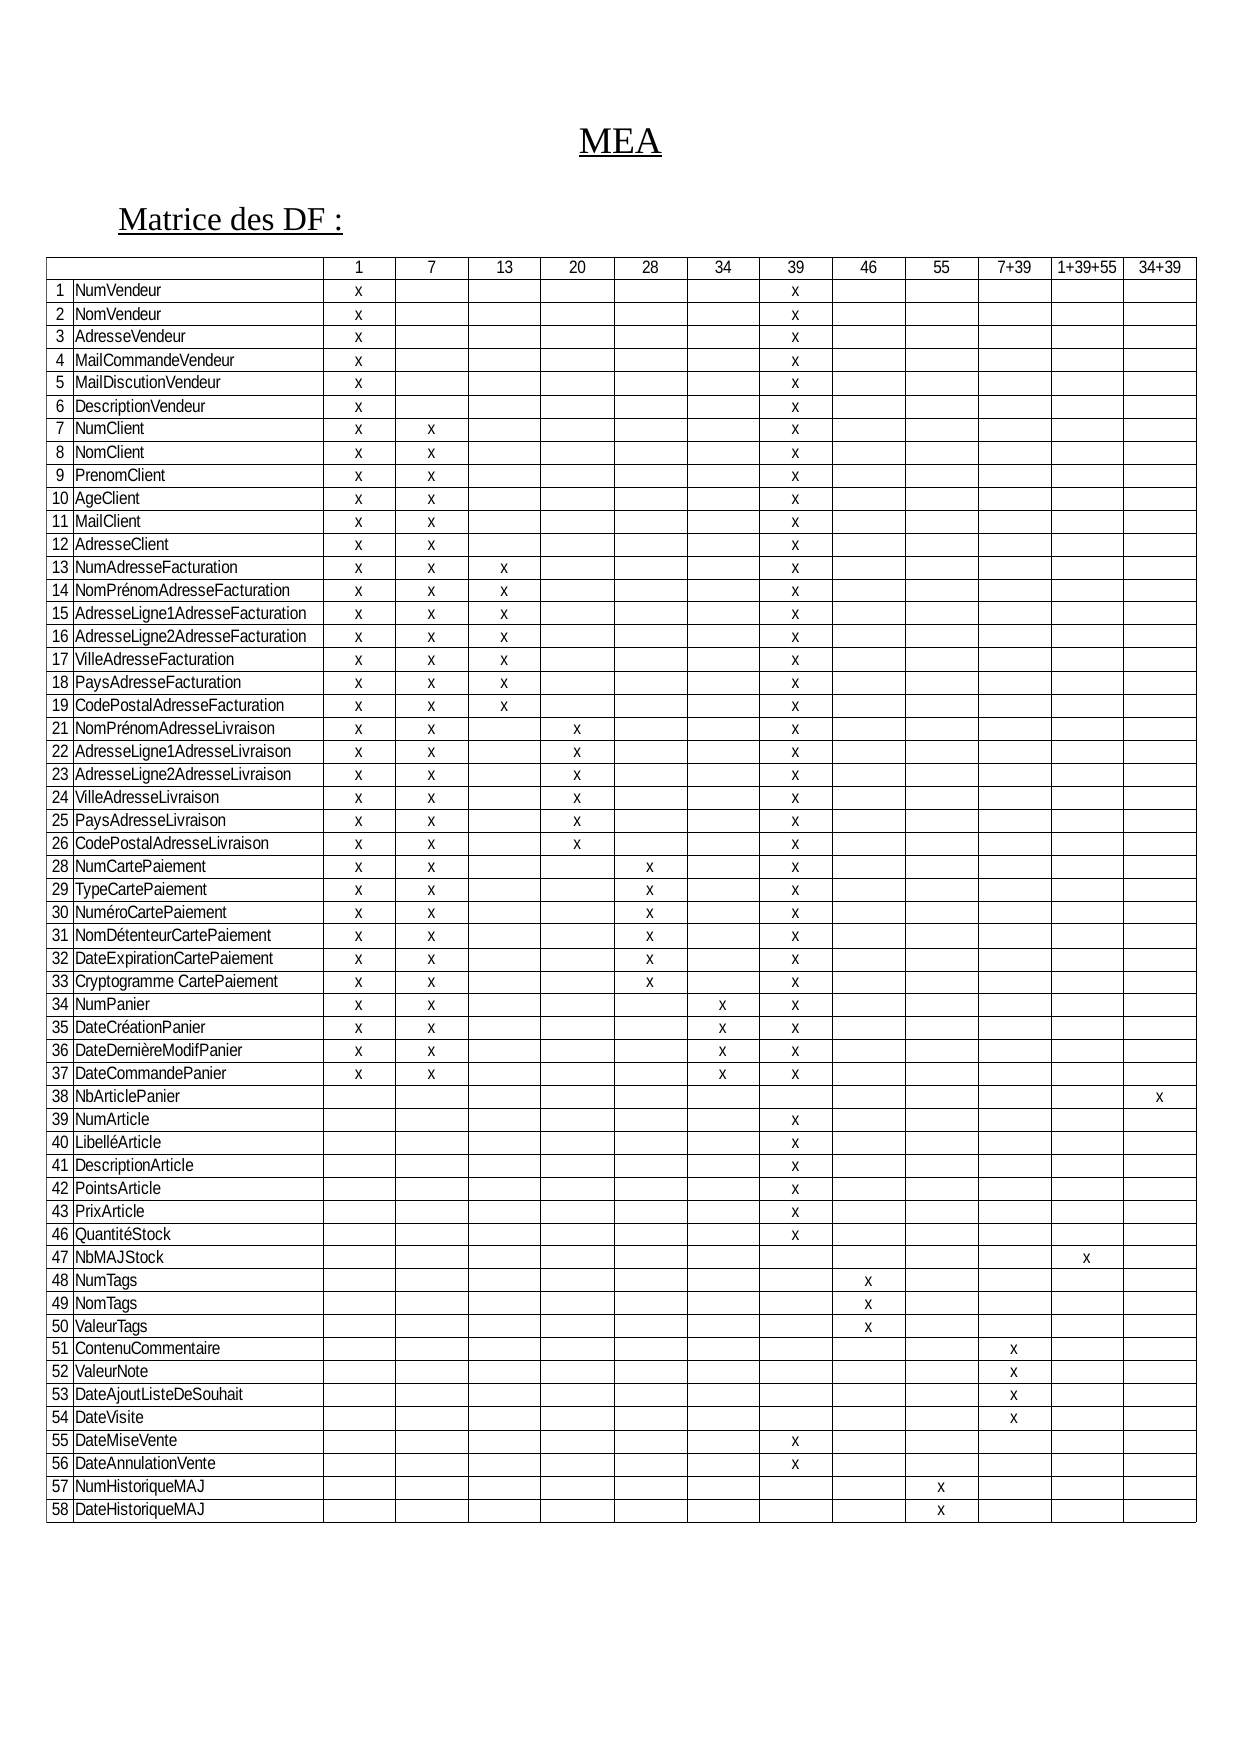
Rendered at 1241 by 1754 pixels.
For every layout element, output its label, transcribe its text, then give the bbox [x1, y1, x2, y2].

text Matrice des DF : [118, 199, 1122, 238]
text MEA [118, 118, 1122, 161]
